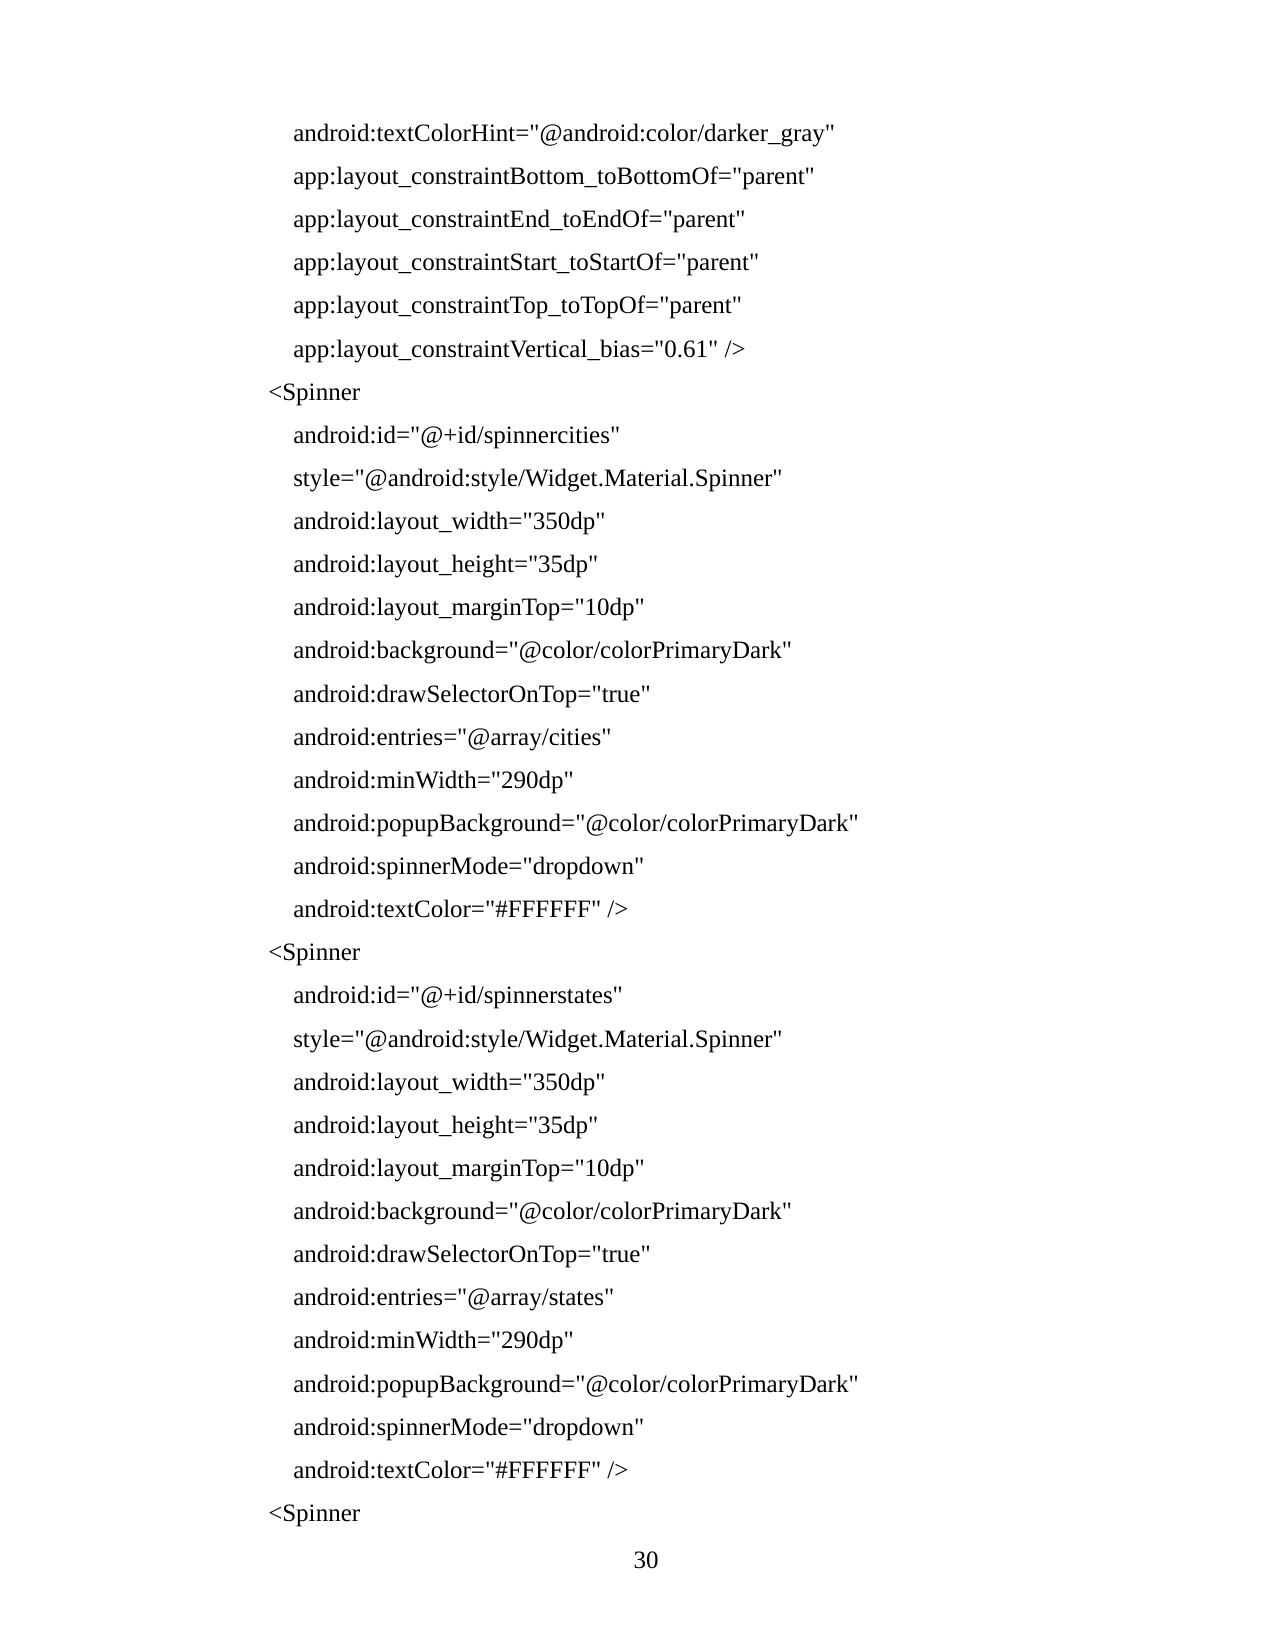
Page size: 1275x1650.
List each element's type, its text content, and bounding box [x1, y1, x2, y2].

text android:layout_height="35dp" [193, 1110, 1157, 1139]
text android:id="@+id/spinnercities" [193, 420, 1157, 449]
text android:layout_height="35dp" [193, 549, 1157, 578]
text android:drawSelectorOnTop="true" [193, 1239, 1157, 1268]
text android:entries="@array/cities" [193, 722, 1157, 751]
text android:spinnerMode="dropdown" [193, 851, 1157, 880]
text android:background="@color/colorPrimaryDark" [193, 636, 1157, 664]
text android:layout_marginTop="10dp" [193, 592, 1157, 621]
text android:layout_width="350dp" [193, 1067, 1157, 1096]
text app:layout_constraintBottom_toBottomOf="parent" [193, 161, 1157, 190]
text android:popupBackground="@color/colorPrimaryDark" [193, 808, 1157, 837]
text android:layout_marginTop="10dp" [193, 1153, 1157, 1182]
text android:textColorHint="@android:color/darker_gray" [193, 118, 1157, 147]
text style="@android:style/Widget.Material.Spinner" [193, 1024, 1157, 1052]
text android:entries="@array/states" [193, 1282, 1157, 1311]
text app:layout_constraintTop_toTopOf="parent" [193, 291, 1157, 319]
text app:layout_constraintEnd_toEndOf="parent" [193, 204, 1157, 233]
text app:layout_constraintVertical_bias="0.61" /> [193, 334, 1157, 362]
text android:minWidth="290dp" [193, 765, 1157, 794]
text style="@android:style/Widget.Material.Spinner" [193, 463, 1157, 492]
text android:spinnerMode="dropdown" [193, 1412, 1157, 1441]
text <Spinner [193, 377, 1157, 406]
text android:layout_width="350dp" [193, 506, 1157, 535]
text android:id="@+id/spinnerstates" [193, 981, 1157, 1009]
text android:popupBackground="@color/colorPrimaryDark" [193, 1369, 1157, 1397]
text android:textColor="#FFFFFF" /> [193, 1455, 1157, 1484]
text <Spinner [193, 937, 1157, 966]
text android:textColor="#FFFFFF" /> [193, 894, 1157, 923]
text android:minWidth="290dp" [193, 1326, 1157, 1354]
text app:layout_constraintStart_toStartOf="parent" [193, 247, 1157, 276]
text android:drawSelectorOnTop="true" [193, 679, 1157, 707]
text <Spinner [193, 1498, 1157, 1527]
text android:background="@color/colorPrimaryDark" [193, 1196, 1157, 1225]
